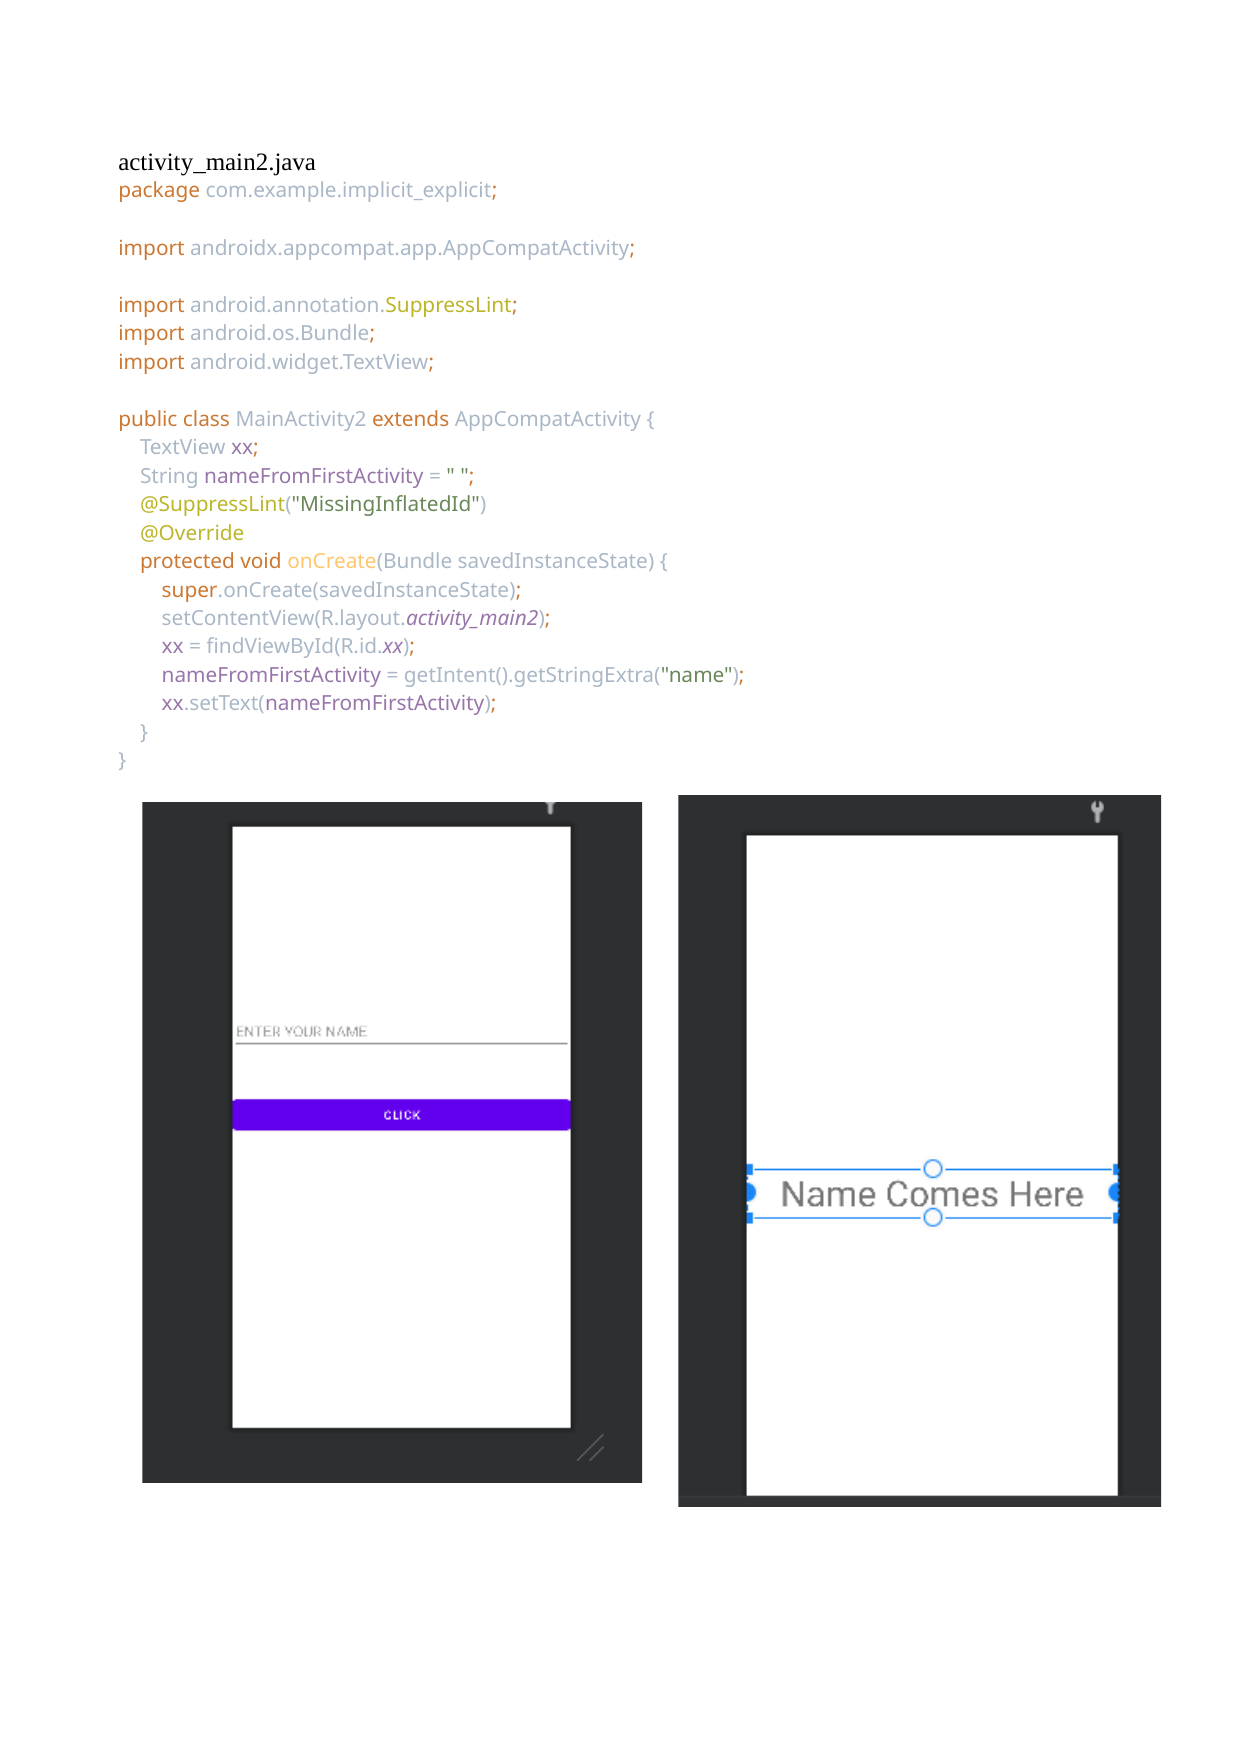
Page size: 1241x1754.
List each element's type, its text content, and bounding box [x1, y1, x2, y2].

text activity_main2.java [118, 147, 1122, 176]
picture [678, 795, 1162, 1507]
picture [142, 802, 643, 1483]
text package com.example.implicit_explicit; import androidx.appcompat.app.AppCompatActivity; import android.annotation.SuppressLint; import android.os.Bundle; import android.widget.TextView; public class MainActivity2 extends AppCompatActivity { TextView xx; String nameFromFirstActivity = " "; @SuppressLint("MissingInflatedId") @Override protected void onCreate(Bundle savedInstanceState) { super.onCreate(savedInstanceState); setContentView(R.layout.activity_main2); xx = findViewById(R.id.xx); nameFromFirstActivity = getIntent().getStringExtra("name"); xx.setText(nameFromFirstActivity); } } [118, 176, 1122, 774]
